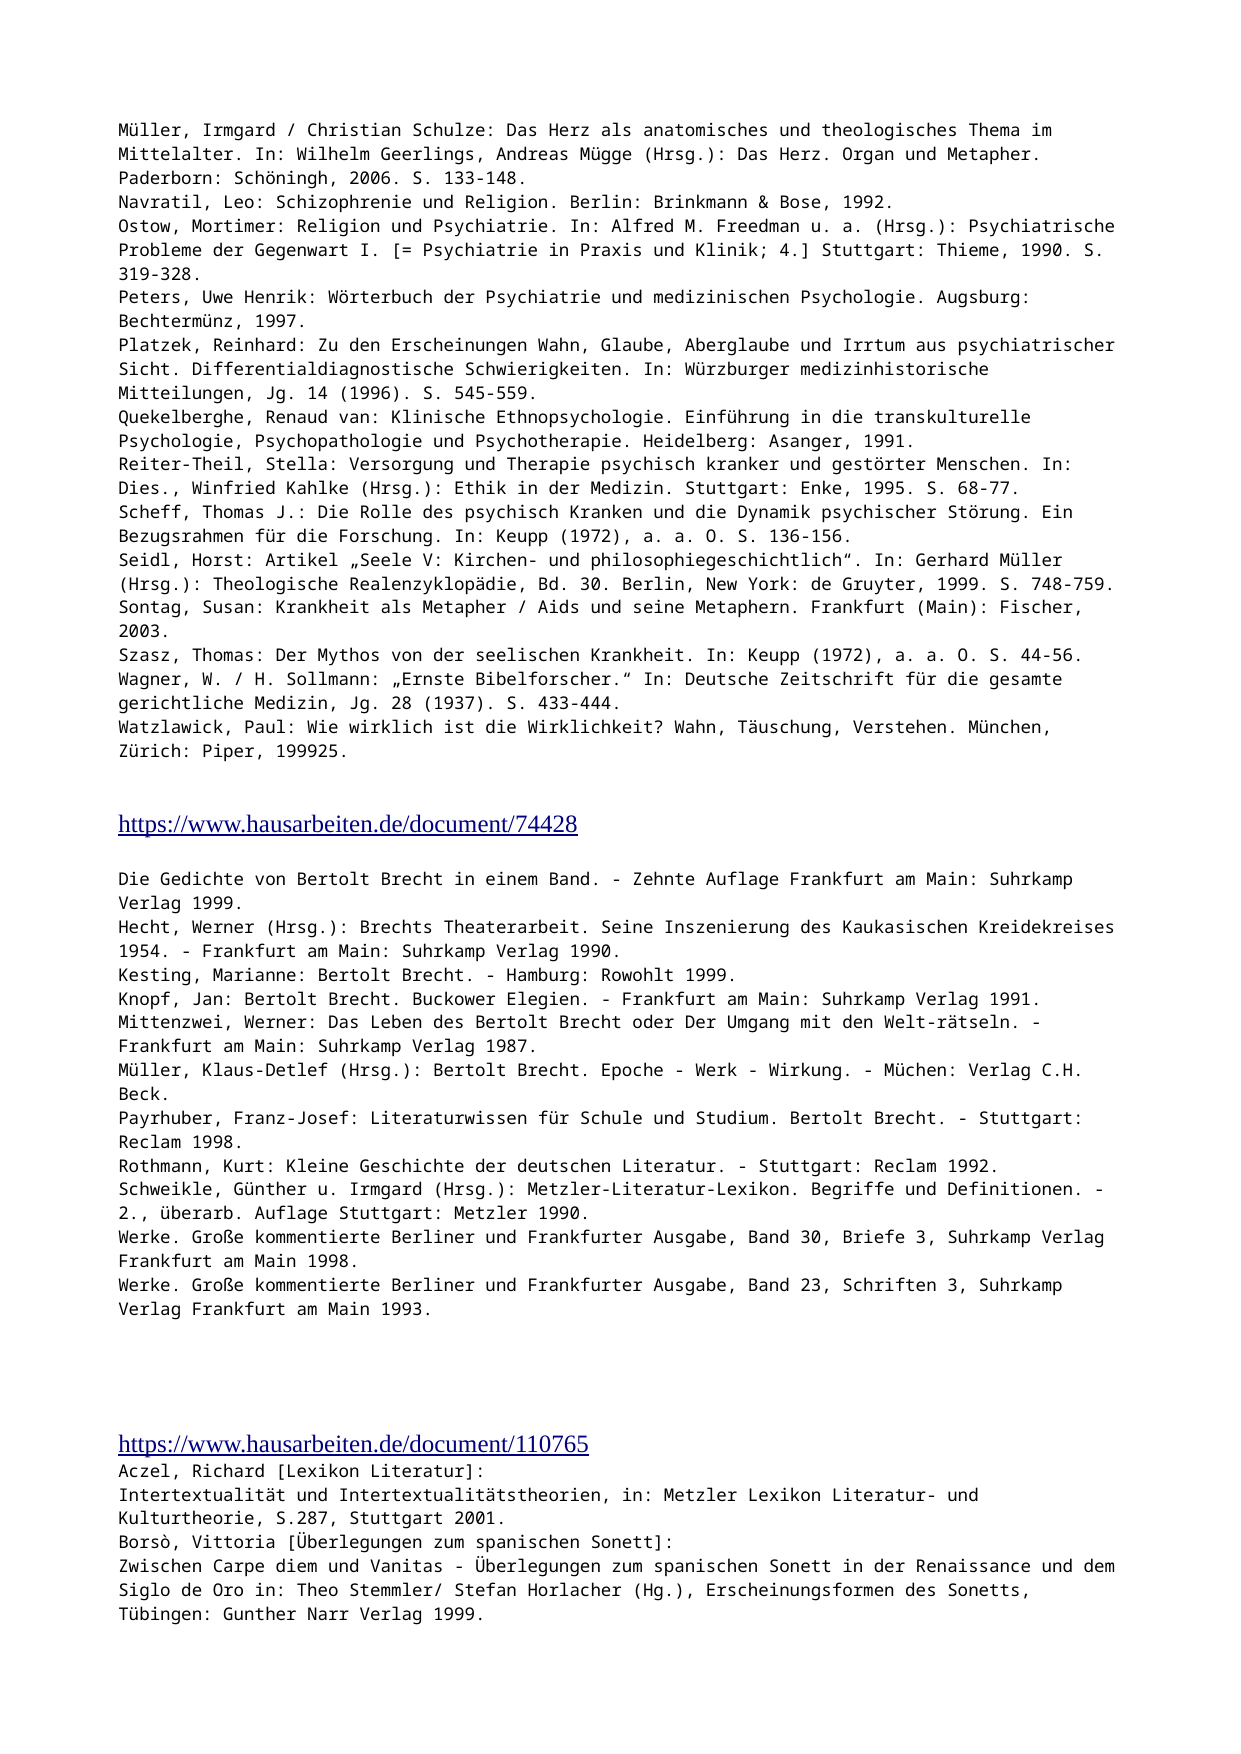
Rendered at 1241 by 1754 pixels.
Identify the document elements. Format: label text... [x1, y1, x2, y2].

text Werke. Große kommentierte Berliner und Frankfurter Ausgabe, Band 30, Briefe 3, Suhrkamp Verlag Frankfurt am Main 1998. [118, 1225, 1122, 1272]
text Knopf, Jan: Bertolt Brecht. Buckower Elegien. - Frankfurt am Main: Suhrkamp Verlag 1991. [118, 986, 1122, 1010]
text Werke. Große kommentierte Berliner und Frankfurter Ausgabe, Band 23, Schriften 3, Suhrkamp Verlag Frankfurt am Main 1993. [118, 1272, 1122, 1320]
text Payrhuber, Franz-Josef: Literaturwissen für Schule und Studium. Bertolt Brecht. - Stuttgart: Reclam 1998. [118, 1106, 1122, 1153]
text Navratil, Leo: Schizophrenie und Religion. Berlin: Brinkmann & Bose, 1992. [118, 190, 1122, 213]
text Mittenzwei, Werner: Das Leben des Bertolt Brecht oder Der Umgang mit den Welt-rätseln. - Frankfurt am Main: Suhrkamp Verlag 1987. [118, 1010, 1122, 1058]
text Quekelberghe, Renaud van: Klinische Ethnopsychologie. Einführung in die transkulturelle Psychologie, Psychopathologie und Psychotherapie. Heidelberg: Asanger, 1991. [118, 404, 1122, 452]
text Reiter-Theil, Stella: Versorgung und Therapie psychisch kranker und gestörter Menschen. In: Dies., Winfried Kahlke (Hrsg.): Ethik in der Medizin. Stuttgart: Enke, 1995. S. 68-77. [118, 452, 1122, 500]
text Wagner, W. / H. Sollmann: „Ernste Bibelforscher.“ In: Deutsche Zeitschrift für die gesamte gerichtliche Medizin, Jg. 28 (1937). S. 433-444. [118, 667, 1122, 714]
text Müller, Klaus-Detlef (Hrsg.): Bertolt Brecht. Epoche - Werk - Wirkung. - Müchen: Verlag C.H. Beck. [118, 1058, 1122, 1106]
text Intertextualität und Intertextualitätstheorien, in: Metzler Lexikon Literatur- und Kulturtheorie, S.287, Stuttgart 2001. [118, 1482, 1122, 1530]
text Borsò, Vittoria [Überlegungen zum spanischen Sonett]: [118, 1530, 1122, 1554]
text Watzlawick, Paul: Wie wirklich ist die Wirklichkeit? Wahn, Täuschung, Verstehen. München, Zürich: Piper, 199925. [118, 714, 1122, 762]
text Müller, Irmgard / Christian Schulze: Das Herz als anatomisches und theologisches Thema im Mittelalter. In: Wilhelm Geerlings, Andreas Mügge (Hrsg.): Das Herz. Organ und Metapher. Paderborn: Schöningh, 2006. S. 133-148. [118, 118, 1122, 190]
text https://www.hausarbeiten.de/document/110765 [118, 1429, 1122, 1458]
text Peters, Uwe Henrik: Wörterbuch der Psychiatrie und medizinischen Psychologie. Augsburg: Bechtermünz, 1997. [118, 285, 1122, 333]
text Hecht, Werner (Hrsg.): Brechts Theaterarbeit. Seine Inszenierung des Kaukasischen Kreidekreises 1954. - Frankfurt am Main: Suhrkamp Verlag 1990. [118, 915, 1122, 962]
text Aczel, Richard [Lexikon Literatur]: [118, 1458, 1122, 1482]
text Platzek, Reinhard: Zu den Erscheinungen Wahn, Glaube, Aberglaube und Irrtum aus psychiatrischer Sicht. Differentialdiagnostische Schwierigkeiten. In: Würzburger medizinhistorische Mitteilungen, Jg. 14 (1996). S. 545-559. [118, 333, 1122, 404]
text Scheff, Thomas J.: Die Rolle des psychisch Kranken und die Dynamik psychischer Störung. Ein Bezugsrahmen für die Forschung. In: Keupp (1972), a. a. O. S. 136-156. [118, 500, 1122, 547]
text Rothmann, Kurt: Kleine Geschichte der deutschen Literatur. - Stuttgart: Reclam 1992. [118, 1153, 1122, 1177]
text Schweikle, Günther u. Irmgard (Hrsg.): Metzler-Literatur-Lexikon. Begriffe und Definitionen. - 2., überarb. Auflage Stuttgart: Metzler 1990. [118, 1177, 1122, 1225]
text Ostow, Mortimer: Religion und Psychiatrie. In: Alfred M. Freedman u. a. (Hrsg.): Psychiatrische Probleme der Gegenwart I. [= Psychiatrie in Praxis und Klinik; 4.] Stuttgart: Thieme, 1990. S. 319-328. [118, 213, 1122, 285]
text Kesting, Marianne: Bertolt Brecht. - Hamburg: Rowohlt 1999. [118, 962, 1122, 986]
text Szasz, Thomas: Der Mythos von der seelischen Krankheit. In: Keupp (1972), a. a. O. S. 44-56. [118, 643, 1122, 667]
text Sontag, Susan: Krankheit als Metapher / Aids und seine Metaphern. Frankfurt (Main): Fischer, 2003. [118, 595, 1122, 643]
text Seidl, Horst: Artikel „Seele V: Kirchen- und philosophiegeschichtlich“. In: Gerhard Müller (Hrsg.): Theologische Realenzyklopädie, Bd. 30. Berlin, New York: de Gruyter, 1999. S. 748-759. [118, 547, 1122, 595]
text Die Gedichte von Bertolt Brecht in einem Band. - Zehnte Auflage Frankfurt am Main: Suhrkamp Verlag 1999. [118, 867, 1122, 915]
text https://www.hausarbeiten.de/document/74428 [118, 809, 1122, 838]
text Zwischen Carpe diem und Vanitas - Überlegungen zum spanischen Sonett in der Renaissance und dem Siglo de Oro in: Theo Stemmler/ Stefan Horlacher (Hg.), Erscheinungsformen des Sonetts, Tübingen: Gunther Narr Verlag 1999. [118, 1554, 1122, 1625]
